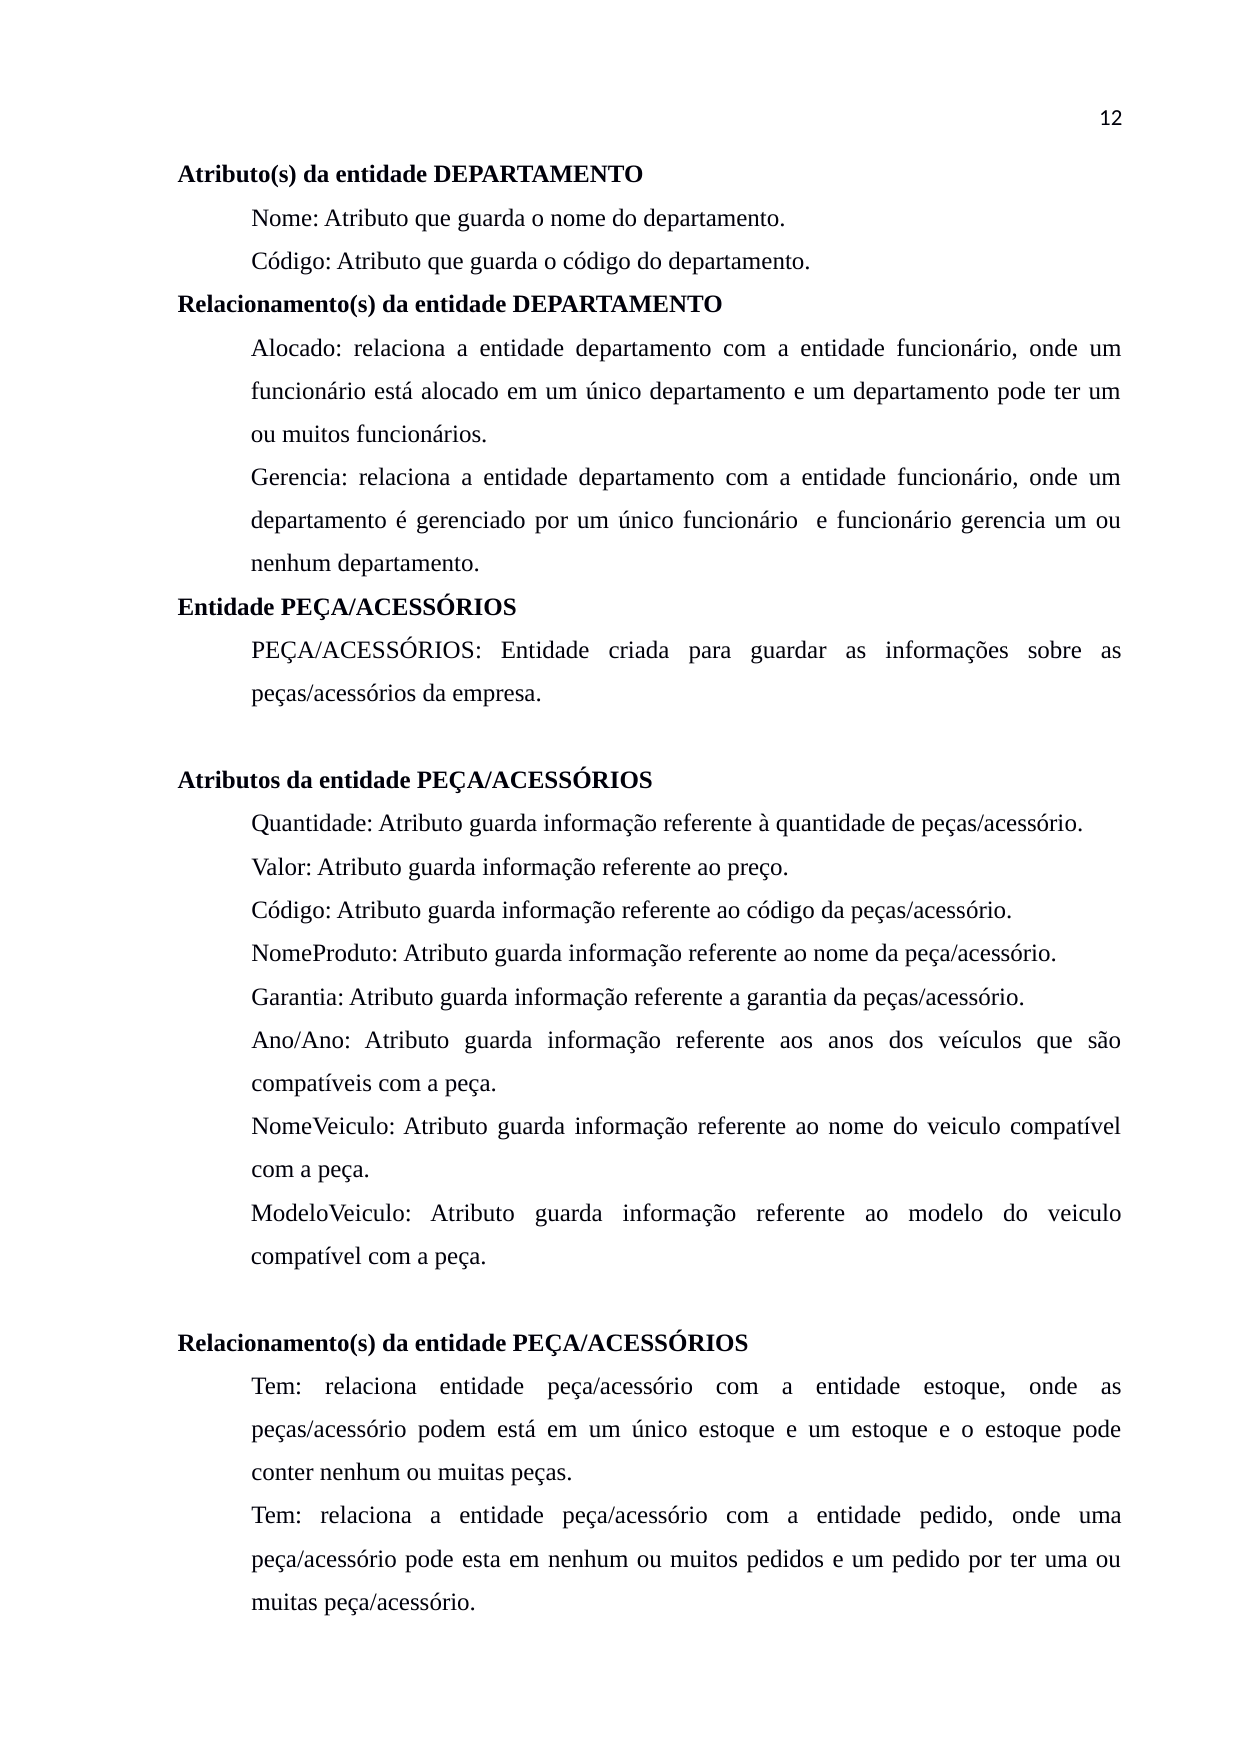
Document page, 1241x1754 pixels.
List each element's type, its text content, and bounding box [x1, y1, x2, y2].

text Ano/Ano: Atributo guarda informação referente aos anos dos veículos que são compatíveis com a peça. [251, 1025, 1122, 1097]
text Garantia: Atributo guarda informação referente a garantia da peças/acessório. [177, 982, 1122, 1010]
text Tem: relaciona a entidade peça/acessório com a entidade pedido, onde uma peça/acessório pode esta em nenhum ou muitos pedidos e um pedido por ter uma ou muitas peça/acessório. [251, 1501, 1122, 1616]
text Nome: Atributo que guarda o nome do departamento. [177, 203, 1122, 231]
text Atributos da entidade PEÇA/ACESSÓRIOS [177, 765, 1122, 794]
text Relacionamento(s) da entidade DEPARTAMENTO [177, 289, 1122, 318]
text PEÇA/ACESSÓRIOS: Entidade criada para guardar as informações sobre as peças/acessórios da empresa. [251, 635, 1122, 707]
text Atributo(s) da entidade DEPARTAMENTO [177, 159, 1122, 188]
text Gerencia: relaciona a entidade departamento com a entidade funcionário, onde um departamento é gerenciado por um único funcionário e funcionário gerencia um ou nenhum departamento. [251, 462, 1122, 577]
text Alocado: relaciona a entidade departamento com a entidade funcionário, onde um funcionário está alocado em um único departamento e um departamento pode ter um ou muitos funcionários. [251, 333, 1122, 448]
text Quantidade: Atributo guarda informação referente à quantidade de peças/acessório. [177, 808, 1122, 837]
text ModeloVeiculo: Atributo guarda informação referente ao modelo do veiculo compatível com a peça. [251, 1198, 1122, 1270]
text Código: Atributo que guarda o código do departamento. [177, 246, 1122, 275]
text Relacionamento(s) da entidade PEÇA/ACESSÓRIOS [177, 1328, 1122, 1356]
text Entidade PEÇA/ACESSÓRIOS [177, 592, 1122, 621]
text Tem: relaciona entidade peça/acessório com a entidade estoque, onde as peças/acessório podem está em um único estoque e um estoque e o estoque pode conter nenhum ou muitas peças. [251, 1371, 1122, 1486]
text Código: Atributo guarda informação referente ao código da peças/acessório. [177, 895, 1122, 924]
text NomeProduto: Atributo guarda informação referente ao nome da peça/acessório. [177, 938, 1122, 967]
text NomeVeiculo: Atributo guarda informação referente ao nome do veiculo compatível com a peça. [251, 1111, 1122, 1183]
text Valor: Atributo guarda informação referente ao preço. [177, 852, 1122, 880]
